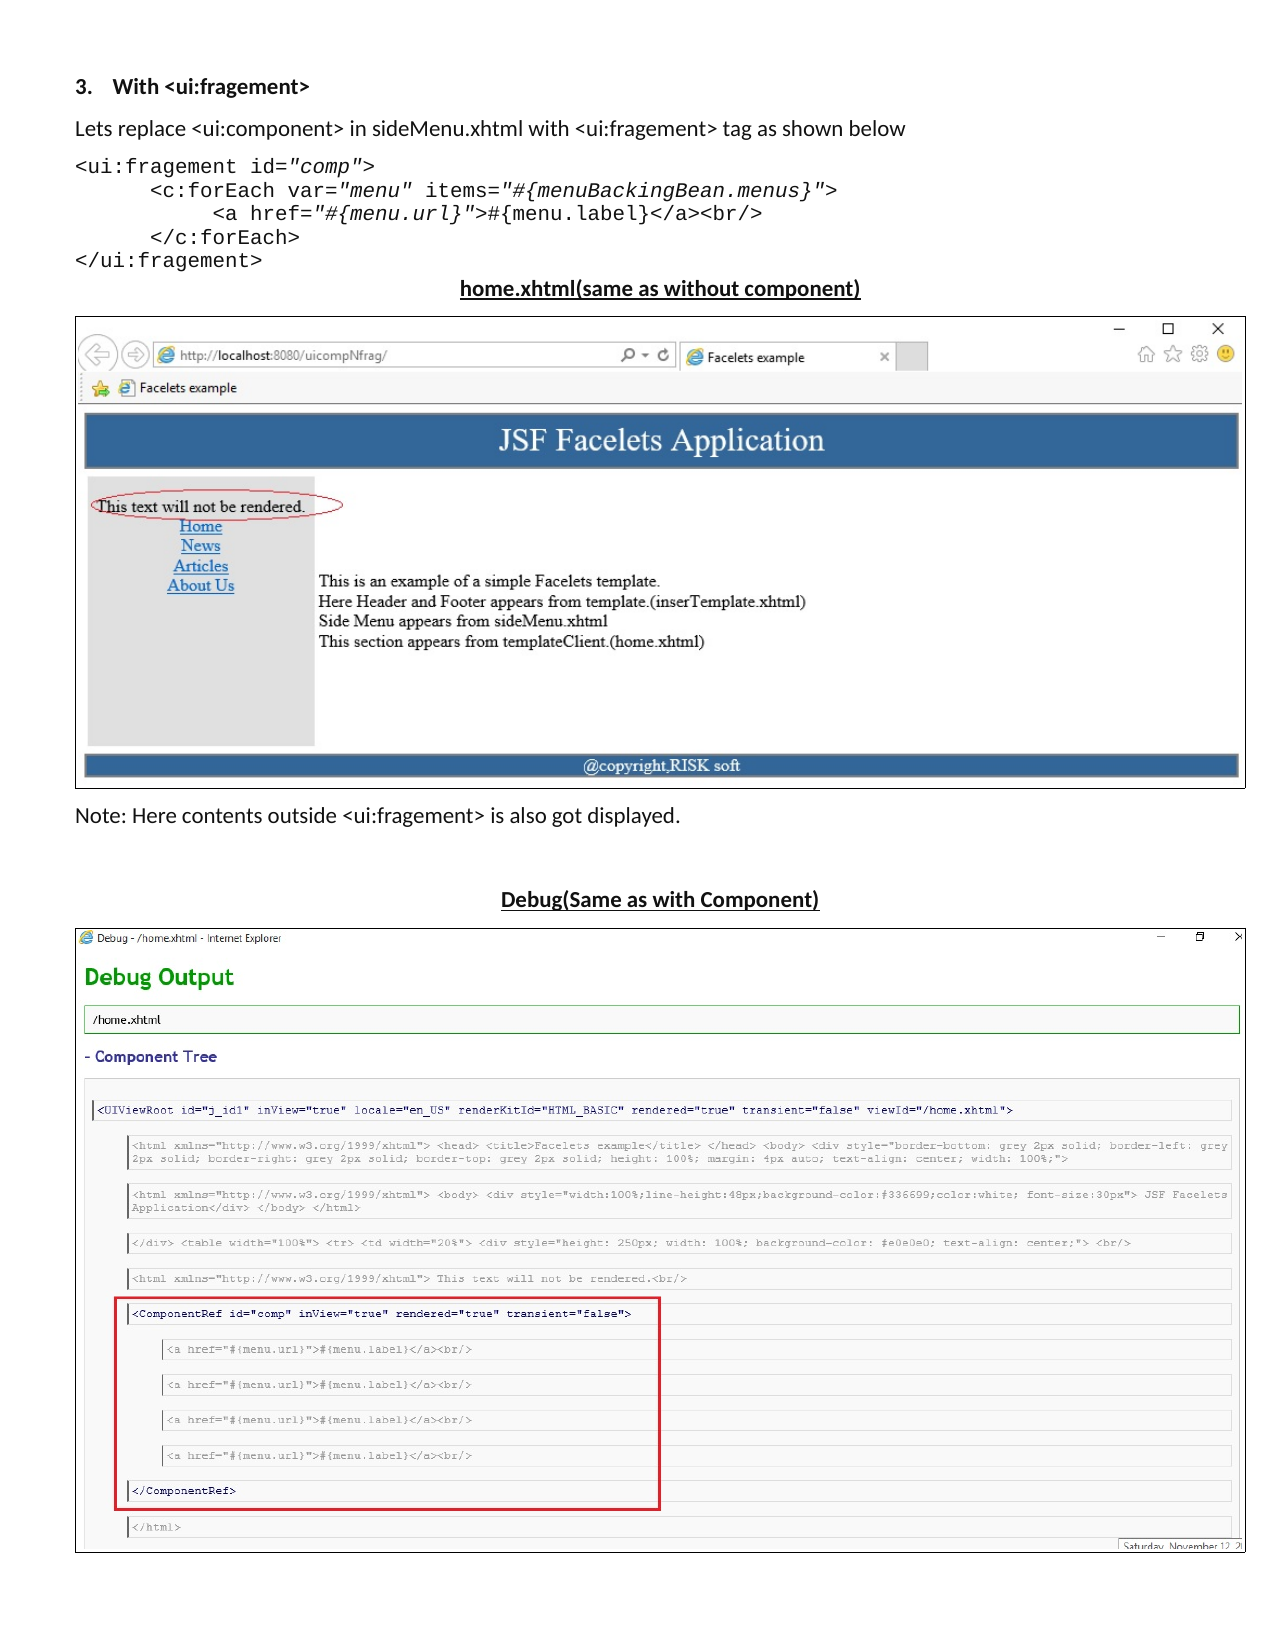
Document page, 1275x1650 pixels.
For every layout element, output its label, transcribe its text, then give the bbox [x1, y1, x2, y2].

text <c:forEach var="menu" items="#{menuBackingBean.menus}"> [75, 179, 1245, 203]
text </ui:fragement> [75, 251, 1245, 274]
picture [78, 930, 1242, 1549]
picture [78, 319, 1242, 785]
text <ui:fragement id="comp"> [75, 156, 1245, 179]
text <a href="#{menu.url}">#{menu.label}</a><br/> [75, 203, 1245, 227]
text 3. With <ui:fragement> [75, 72, 1245, 100]
text home.xhtml(same as without component) [75, 274, 1245, 302]
text Lets replace <ui:component> in sideMenu.xhtml with <ui:fragement> tag as shown below [75, 114, 1245, 142]
text Debug(Same as with Component) [75, 886, 1245, 913]
text </c:forEach> [75, 227, 1245, 251]
text [76, 317, 1245, 788]
text Note: Here contents outside <ui:fragement> is also got displayed. [75, 789, 1245, 829]
